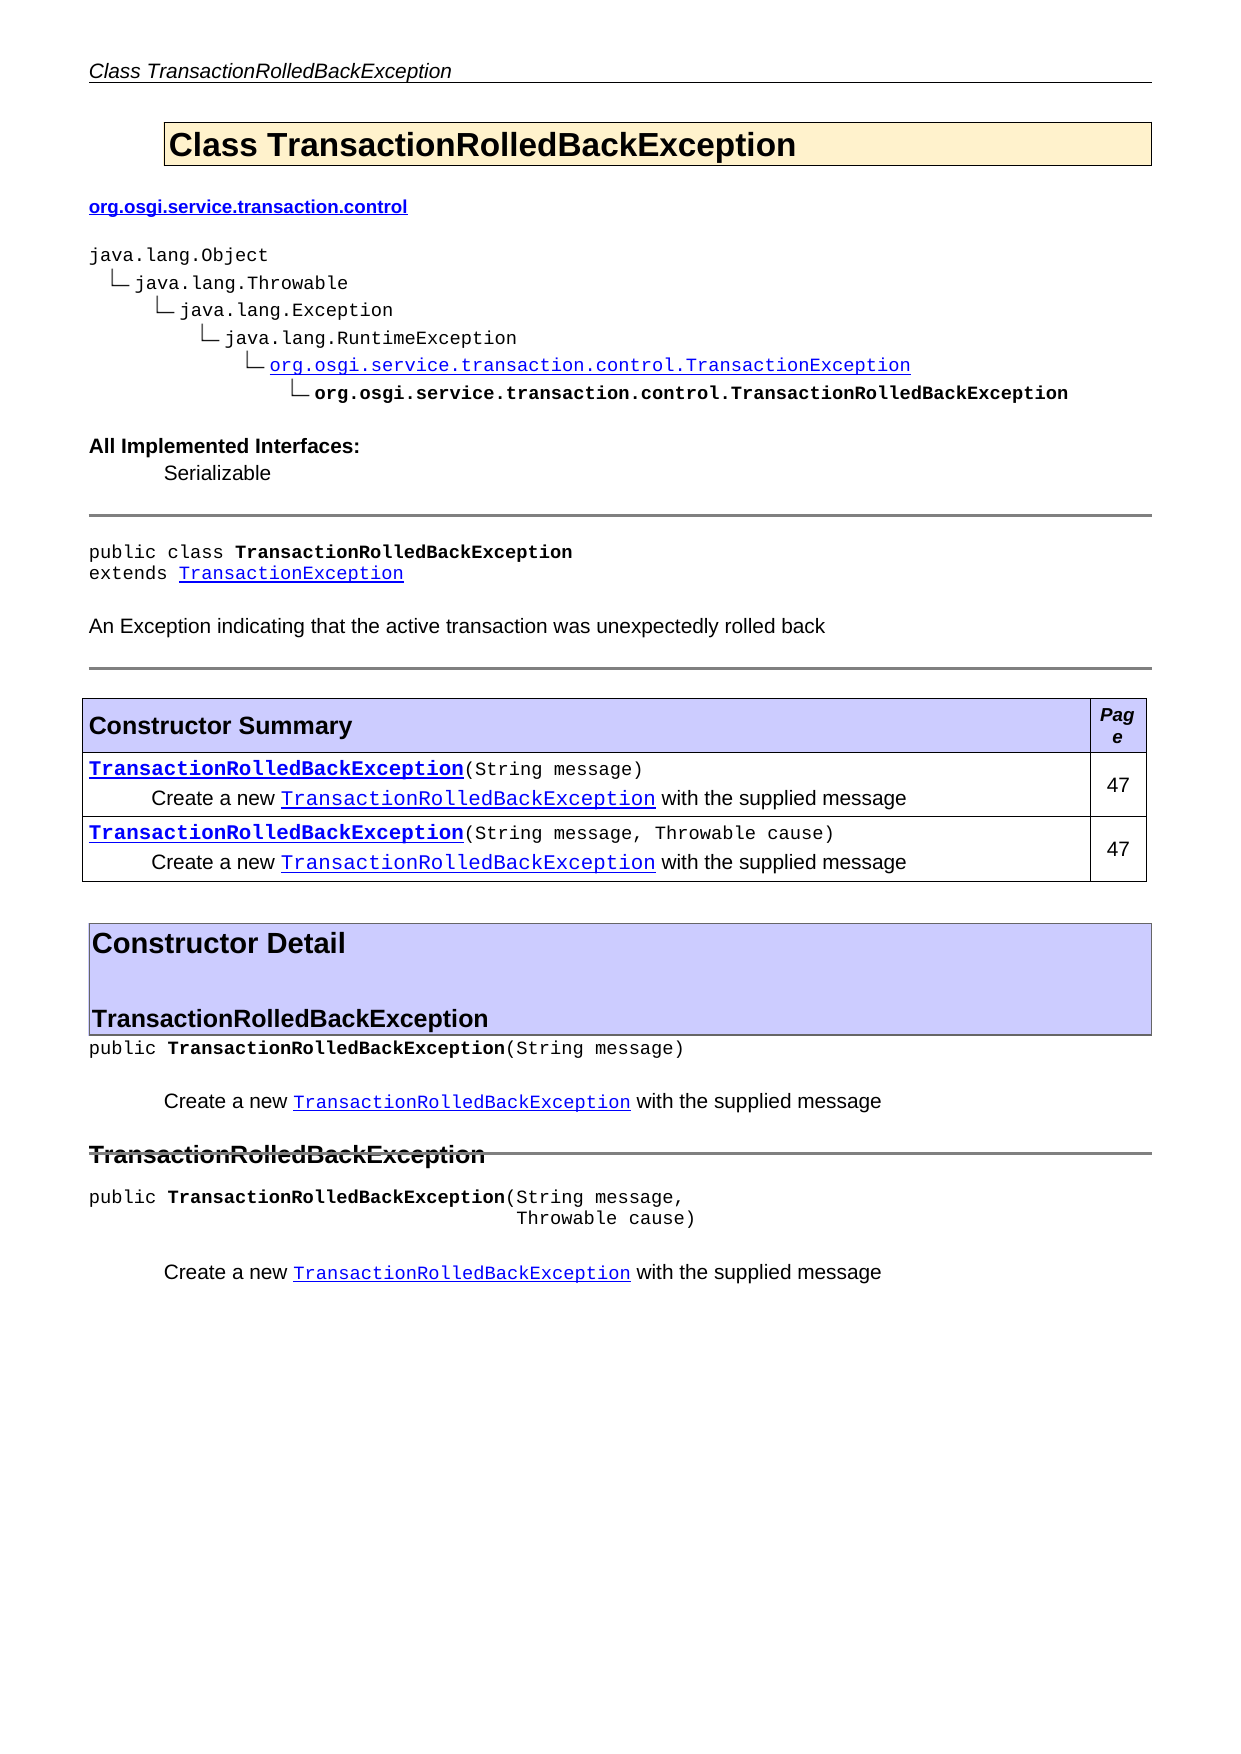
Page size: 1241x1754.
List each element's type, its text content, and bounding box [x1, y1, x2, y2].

subtitle TransactionRolledBackException [90, 1001, 1151, 1034]
subtitle Constructor Detail [90, 924, 1151, 959]
table_header Constructor Summary [83, 699, 1090, 752]
text public class TransactionRolledBackException [88, 543, 1152, 564]
text org.osgi.service.transaction.control [88, 195, 1152, 217]
table_header Page [1091, 699, 1146, 752]
subtitle TransactionRolledBackException [429, 1160, 1152, 1164]
table_cell TransactionRolledBackException(String message) Create a new TransactionRolledBackException with the supplied message [83, 753, 1090, 816]
picture [291, 377, 315, 400]
table_cell TransactionRolledBackException(String message, Throwable cause) Create a new TransactionRolledBackException with the supplied message [83, 817, 1090, 881]
table_cell 46 [1091, 753, 1146, 816]
text java.lang.Exception [88, 295, 1152, 322]
table_cell 46 [1091, 817, 1146, 881]
picture [111, 267, 135, 290]
text Create a new TransactionRolledBackException with the supplied message [163, 1089, 1152, 1114]
subtitle All Implemented Interfaces: [88, 434, 1152, 458]
text Serializable [163, 460, 1152, 484]
text java.lang.RuntimeException [88, 322, 1152, 350]
text org.osgi.service.transaction.control.TransactionRolledBackException [88, 377, 1152, 405]
text public TransactionRolledBackException(String message, Throwable cause) [88, 1188, 1152, 1230]
text public TransactionRolledBackException(String message) [88, 1038, 1152, 1060]
picture [201, 322, 225, 345]
subtitle TransactionRolledBackException [88, 1160, 426, 1164]
text java.lang.Object [88, 246, 1152, 267]
text org.osgi.service.transaction.control.TransactionException [88, 350, 1152, 377]
picture [156, 295, 180, 317]
subtitle Class TransactionRolledBackException [165, 123, 1151, 165]
text Create a new TransactionRolledBackException with the supplied message [163, 1259, 1152, 1285]
text extends TransactionException [88, 564, 1152, 585]
text An Exception indicating that the active transaction was unexpectedly rolled back [88, 614, 1152, 638]
text java.lang.Throwable [88, 267, 1152, 295]
picture [246, 350, 270, 372]
